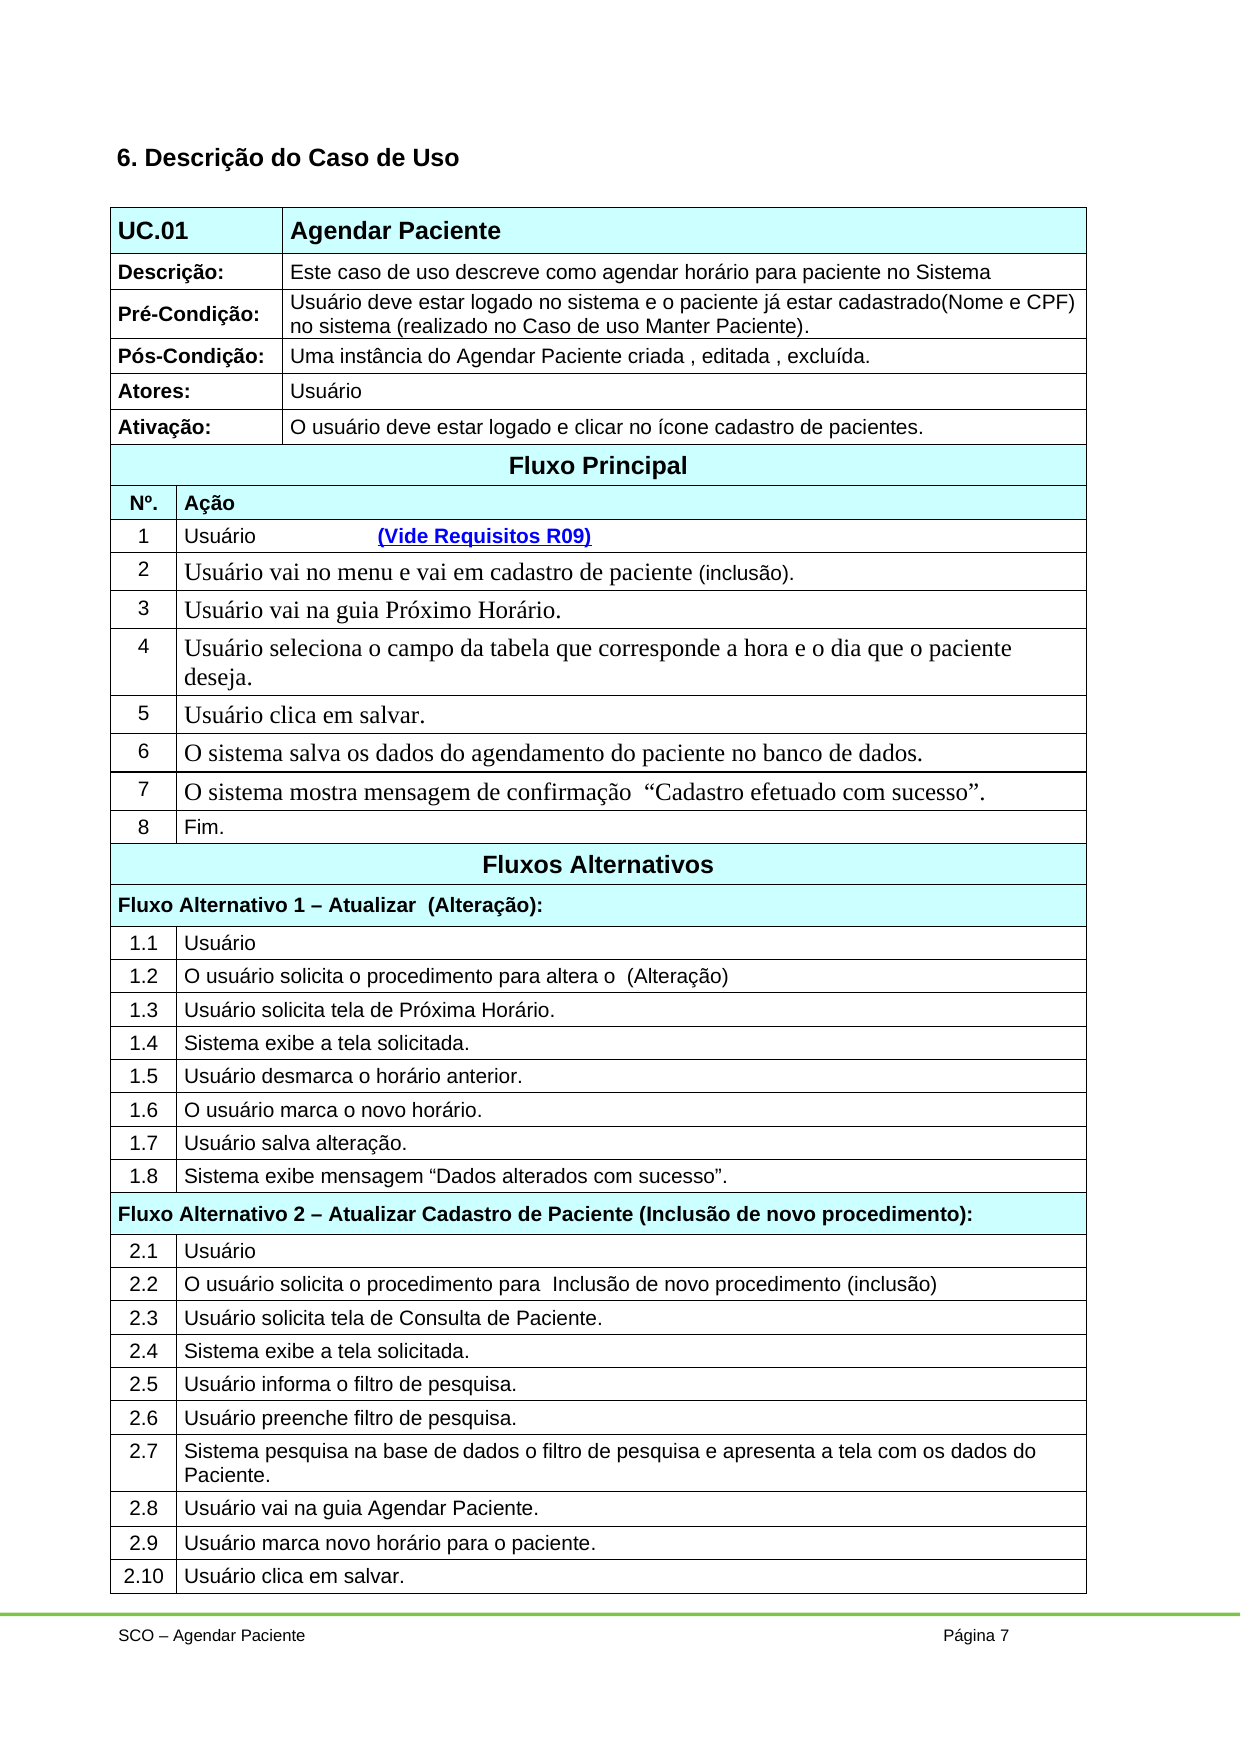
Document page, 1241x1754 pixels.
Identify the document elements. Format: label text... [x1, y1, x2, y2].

table_cell Sistema exibe mensagem “Dados alterados com sucesso”. [177, 1160, 1086, 1192]
table_cell Atores: [111, 374, 282, 408]
table_cell 6 [111, 734, 176, 771]
table_cell Usuário clica em salvar. [177, 1560, 1086, 1592]
table_cell Usuário preenche filtro de pesquisa. [177, 1401, 1086, 1433]
table_cell 1.2 [111, 960, 176, 992]
table_cell Sistema pesquisa na base de dados o filtro de pesquisa e apresenta a tela com os dados do Paciente. [177, 1435, 1086, 1491]
table_cell Usuário solicita tela de Próxima Horário. [177, 993, 1086, 1026]
table_cell 2.10 [111, 1560, 176, 1592]
table_cell Usuário salva alteração. [177, 1127, 1086, 1159]
table_header UC.01 [111, 208, 282, 253]
table_cell O usuário deve estar logado e clicar no ícone cadastro de pacientes. [283, 410, 1086, 444]
table_cell 3 [111, 591, 176, 628]
table_cell 1.3 [111, 993, 176, 1026]
table_cell 1.7 [111, 1127, 176, 1159]
table_cell Usuário clica em salvar. [177, 696, 1086, 733]
table_cell O sistema salva os dados do agendamento do paciente no banco de dados. [177, 734, 1086, 771]
table_cell 2.5 [111, 1368, 176, 1400]
table_cell Usuário seleciona o campo da tabela que corresponde a hora e o dia que o paciente deseja. [177, 629, 1086, 695]
table_cell O usuário solicita o procedimento para Inclusão de novo procedimento (inclusão) [177, 1268, 1086, 1300]
table_cell Sistema exibe a tela solicitada. [177, 1335, 1086, 1367]
table_cell Usuário (Vide Requisitos R09) [177, 520, 1086, 552]
table_cell O usuário solicita o procedimento para altera o (Alteração) [177, 960, 1086, 992]
table_cell 2.6 [111, 1401, 176, 1433]
table_cell Usuário marca novo horário para o paciente. [177, 1527, 1086, 1559]
table_cell 2.3 [111, 1301, 176, 1333]
table_cell 1.8 [111, 1160, 176, 1192]
table_cell 1 [111, 520, 176, 552]
table_cell Este caso de uso descreve como agendar horário para paciente no Sistema [283, 254, 1086, 289]
table_cell 1.6 [111, 1093, 176, 1126]
table_cell Ação [177, 486, 1086, 519]
table_cell Usuário solicita tela de Consulta de Paciente. [177, 1301, 1086, 1333]
table_cell 2.1 [111, 1235, 176, 1267]
table_cell Pré-Condição: [111, 290, 282, 338]
table_cell 1.5 [111, 1060, 176, 1092]
table_cell Ativação: [111, 410, 282, 444]
table_header Agendar Paciente [283, 208, 1086, 253]
table_cell Usuário informa o filtro de pesquisa. [177, 1368, 1086, 1400]
table_cell 2.8 [111, 1492, 176, 1526]
table_cell Usuário vai na guia Próximo Horário. [177, 591, 1086, 628]
table_cell Usuário [177, 927, 1086, 959]
table_cell O sistema mostra mensagem de confirmação “Cadastro efetuado com sucesso”. [177, 773, 1086, 809]
table_cell Fim. [177, 811, 1086, 843]
table_cell 2.7 [111, 1435, 176, 1491]
table_cell 2.9 [111, 1527, 176, 1559]
table_cell 5 [111, 696, 176, 733]
table_cell 1.4 [111, 1027, 176, 1059]
table_cell Fluxo Alternativo 2 – Atualizar Cadastro de Paciente (Inclusão de novo procedimento): [111, 1193, 1086, 1233]
table_cell Uma instância do Agendar Paciente criada , editada , excluída. [283, 339, 1086, 373]
table_cell O usuário marca o novo horário. [177, 1093, 1086, 1126]
table_cell Pós-Condição: [111, 339, 282, 373]
table_cell Usuário deve estar logado no sistema e o paciente já estar cadastrado(Nome e CPF) no sistema (realizado no Caso de uso Manter Paciente). [283, 290, 1086, 338]
table_cell 2 [111, 553, 176, 590]
table_cell Fluxo Alternativo 1 – Atualizar (Alteração): [111, 885, 1086, 926]
table_cell 7 [111, 773, 176, 809]
table_cell 2.4 [111, 1335, 176, 1367]
table_cell Usuário vai no menu e vai em cadastro de paciente (inclusão). [177, 553, 1086, 590]
table_cell Usuário [283, 374, 1086, 408]
table_cell Descrição: [111, 254, 282, 289]
table_cell 8 [111, 811, 176, 843]
table_cell 4 [111, 629, 176, 695]
table_cell Fluxos Alternativos [111, 844, 1086, 884]
table_cell Nº. [111, 486, 176, 519]
table_cell Fluxo Principal [111, 445, 1086, 485]
subtitle 6. Descrição do Caso de Uso [117, 143, 1122, 172]
table_cell 1.1 [111, 927, 176, 959]
table_cell Usuário vai na guia Agendar Paciente. [177, 1492, 1086, 1526]
table_cell Usuário desmarca o horário anterior. [177, 1060, 1086, 1092]
table_cell Sistema exibe a tela solicitada. [177, 1027, 1086, 1059]
table_cell 2.2 [111, 1268, 176, 1300]
table_cell Usuário [177, 1235, 1086, 1267]
